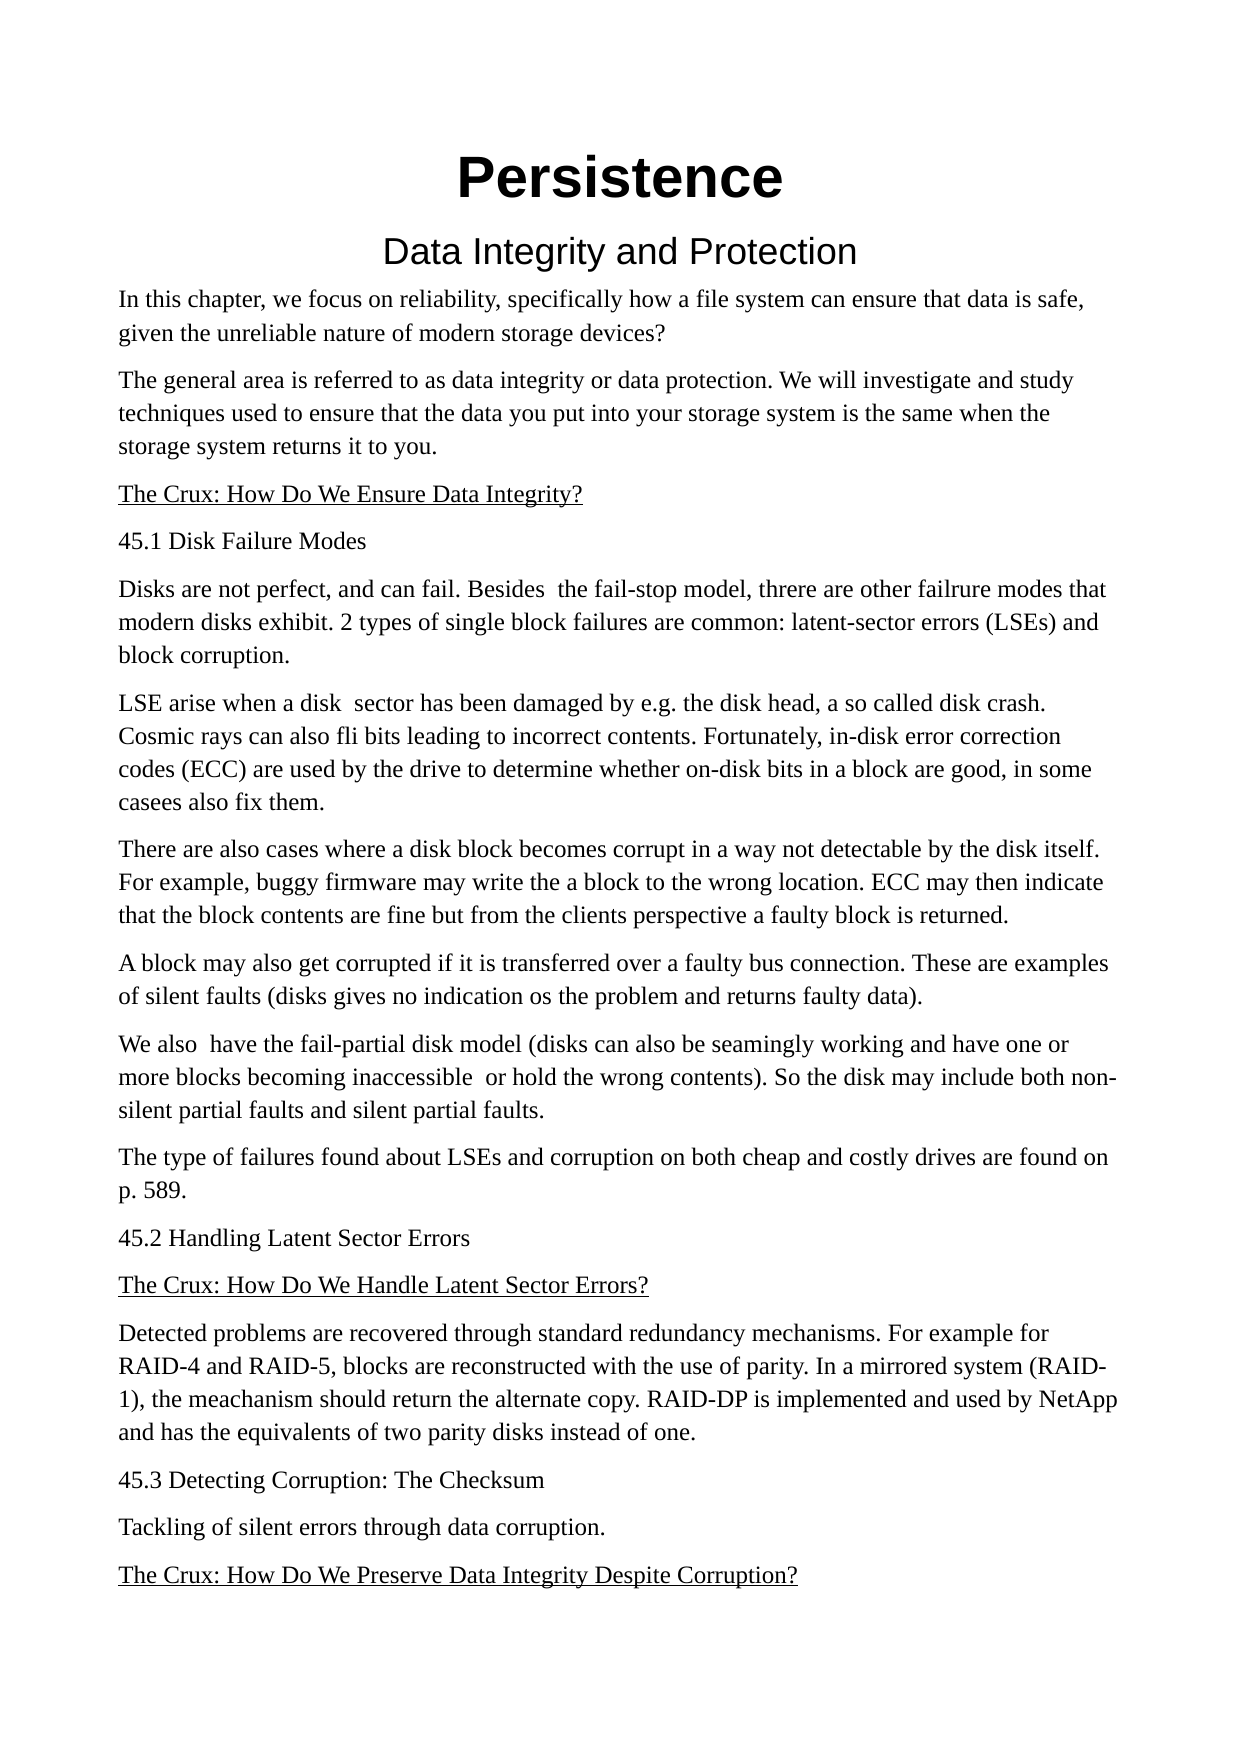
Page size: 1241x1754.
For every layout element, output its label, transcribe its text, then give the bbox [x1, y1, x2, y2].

text Detected problems are recovered through standard redundancy mechanisms. For example for RAID-4 and RAID-5, blocks are reconstructed with the use of parity. In a mirrored system (RAID-1), the meachanism should return the alternate copy. RAID-DP is implemented and used by NetApp and has the equivalents of two parity disks instead of one. [118, 1318, 1122, 1446]
text 45.1 Disk Failure Modes [118, 526, 1122, 555]
text The Crux: How Do We Preserve Data Integrity Despite Corruption? [118, 1560, 1122, 1589]
text LSE arise when a disk sector has been damaged by e.g. the disk head, a so called disk crash. Cosmic rays can also fli bits leading to incorrect contents. Fortunately, in-disk error correction codes (ECC) are used by the drive to determine whether on-disk bits in a block are good, in some casees also fix them. [118, 688, 1122, 816]
text Tackling of silent errors through data corruption. [118, 1512, 1122, 1541]
text Disks are not perfect, and can fail. Besides the fail-stop model, threre are other failrure modes that modern disks exhibit. 2 types of single block failures are common: latent-sector errors (LSEs) and block corruption. [118, 574, 1122, 669]
title Persistence [118, 143, 1122, 210]
text The type of failures found about LSEs and corruption on both cheap and costly drives are found on p. 589. [118, 1142, 1122, 1204]
subtitle Data Integrity and Protection [118, 229, 1122, 272]
text 45.2 Handling Latent Sector Errors [118, 1223, 1122, 1252]
text The Crux: How Do We Ensure Data Integrity? [118, 479, 1122, 508]
text The Crux: How Do We Handle Latent Sector Errors? [118, 1271, 1122, 1299]
text In this chapter, we focus on reliability, specifically how a file system can ensure that data is safe, given the unreliable nature of modern storage devices? [118, 284, 1122, 346]
text The general area is referred to as data integrity or data protection. We will investigate and study techniques used to ensure that the data you put into your storage system is the same when the storage system returns it to you. [118, 365, 1122, 460]
text A block may also get corrupted if it is transferred over a faulty bus connection. These are examples of silent faults (disks gives no indication os the problem and returns faulty data). [118, 948, 1122, 1010]
text We also have the fail-partial disk model (disks can also be seamingly working and have one or more blocks becoming inaccessible or hold the wrong contents). So the disk may include both non-silent partial faults and silent partial faults. [118, 1029, 1122, 1123]
text There are also cases where a disk block becomes corrupt in a way not detectable by the disk itself. For example, buggy firmware may write the a block to the wrong location. ECC may then indicate that the block contents are fine but from the clients perspective a faulty block is returned. [118, 834, 1122, 929]
text 45.3 Detecting Corruption: The Checksum [118, 1465, 1122, 1493]
